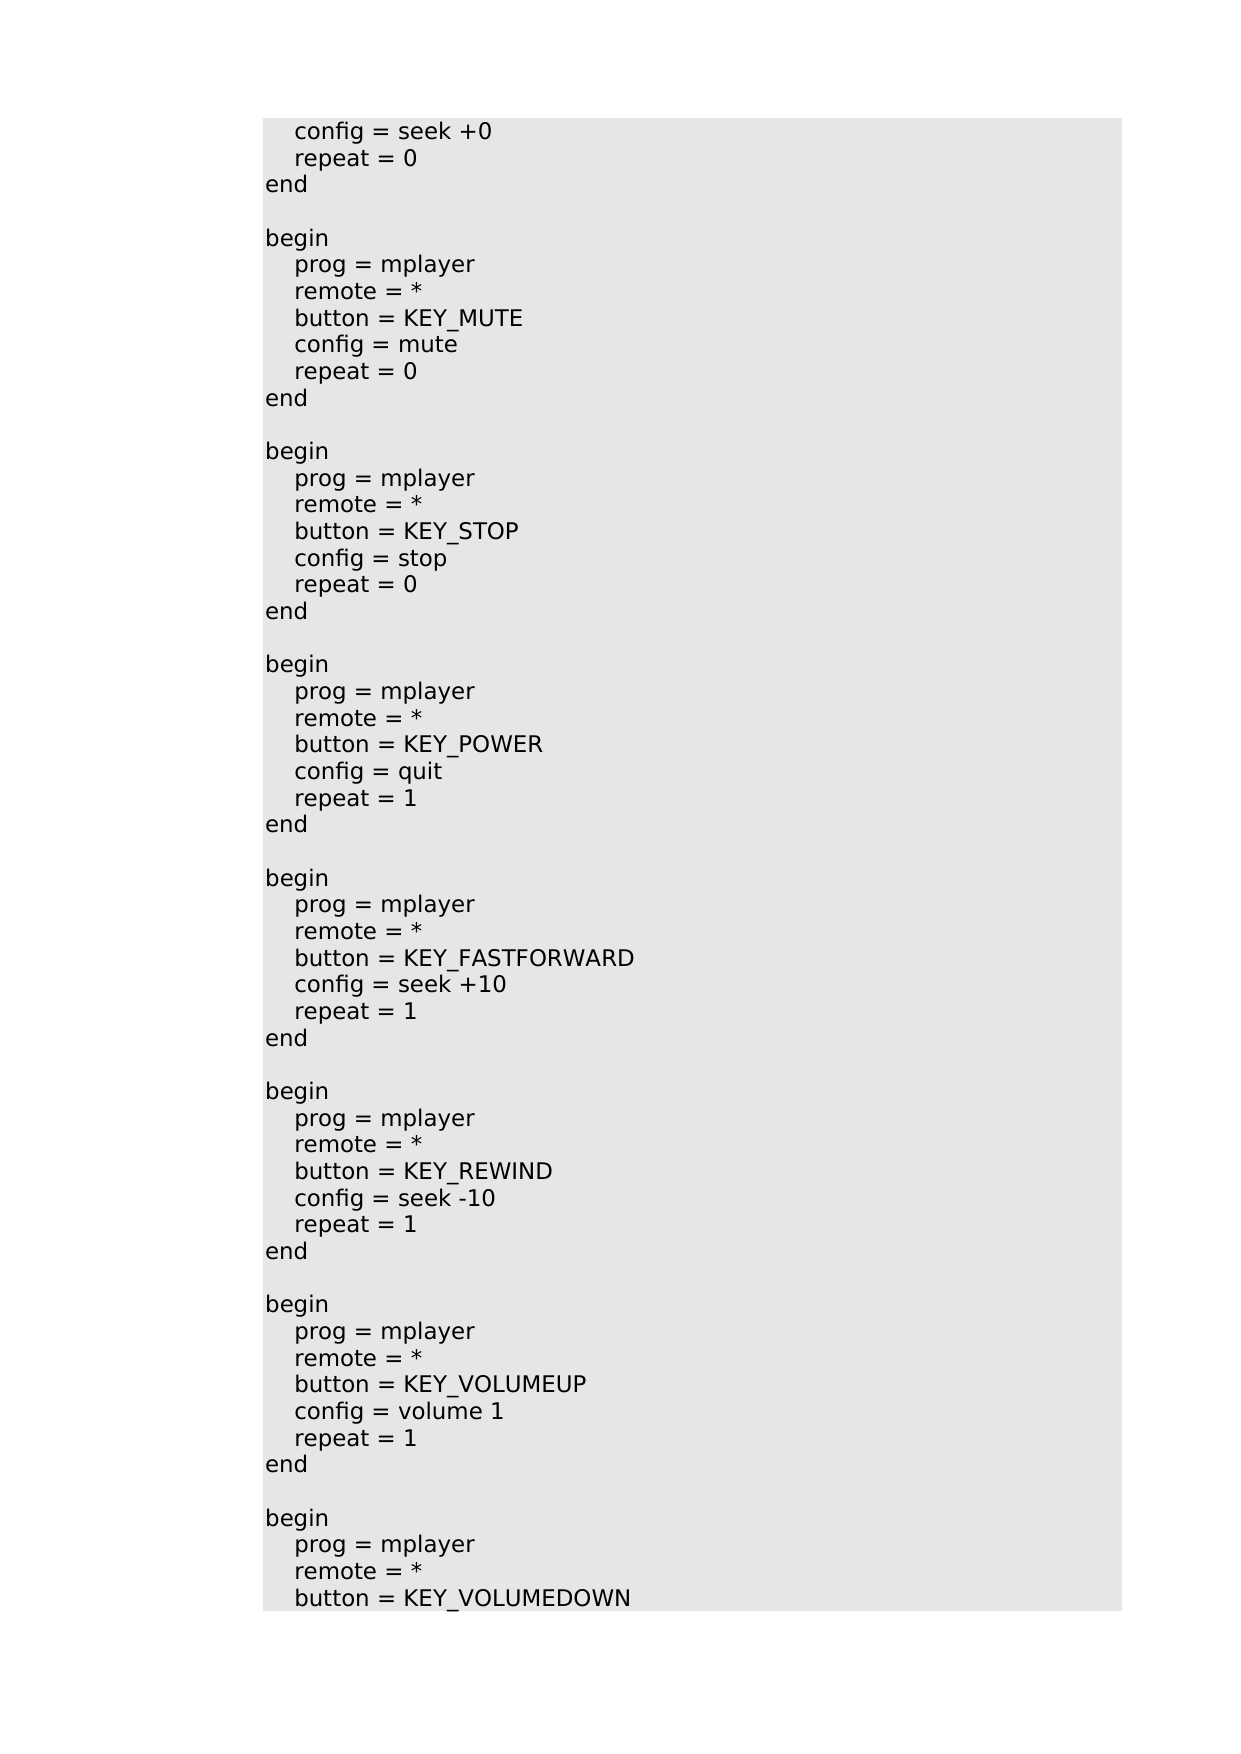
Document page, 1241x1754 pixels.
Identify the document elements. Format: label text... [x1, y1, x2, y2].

text button = KEY_STOP [263, 518, 1122, 545]
text remote = * [263, 278, 1122, 305]
text remote = * [263, 918, 1122, 945]
text repeat = 0 [263, 145, 1122, 171]
text end [263, 811, 1122, 838]
text config = seek -10 [263, 1185, 1122, 1211]
text begin [263, 1505, 1122, 1531]
text config = volume 1 [263, 1398, 1122, 1425]
text repeat = 1 [263, 785, 1122, 811]
text repeat = 0 [263, 571, 1122, 598]
text prog = mplayer [263, 891, 1122, 918]
text remote = * [263, 1131, 1122, 1158]
text config = seek +0 [263, 118, 1122, 145]
text repeat = 1 [263, 1425, 1122, 1451]
text prog = mplayer [263, 1318, 1122, 1345]
text prog = mplayer [263, 465, 1122, 491]
text begin [263, 225, 1122, 251]
text remote = * [263, 1345, 1122, 1371]
text config = mute [263, 331, 1122, 358]
text end [263, 1451, 1122, 1478]
text remote = * [263, 1558, 1122, 1585]
text begin [263, 651, 1122, 678]
text repeat = 0 [263, 358, 1122, 385]
text button = KEY_REWIND [263, 1158, 1122, 1185]
text prog = mplayer [263, 1531, 1122, 1558]
text end [263, 1238, 1122, 1265]
text button = KEY_FASTFORWARD [263, 945, 1122, 971]
text repeat = 1 [263, 998, 1122, 1025]
text end [263, 1025, 1122, 1051]
text begin [263, 1078, 1122, 1105]
text config = seek +10 [263, 971, 1122, 998]
text remote = * [263, 491, 1122, 518]
text end [263, 171, 1122, 198]
text begin [263, 865, 1122, 891]
text config = quit [263, 758, 1122, 785]
text button = KEY_MUTE [263, 305, 1122, 331]
text button = KEY_VOLUMEDOWN [263, 1585, 1122, 1611]
text remote = * [263, 705, 1122, 731]
text end [263, 598, 1122, 625]
text begin [263, 1291, 1122, 1318]
text prog = mplayer [263, 1105, 1122, 1131]
text prog = mplayer [263, 251, 1122, 278]
text config = stop [263, 545, 1122, 571]
text end [263, 385, 1122, 411]
text prog = mplayer [263, 678, 1122, 705]
text button = KEY_POWER [263, 731, 1122, 758]
text begin [263, 438, 1122, 465]
text button = KEY_VOLUMEUP [263, 1371, 1122, 1398]
text repeat = 1 [263, 1211, 1122, 1238]
